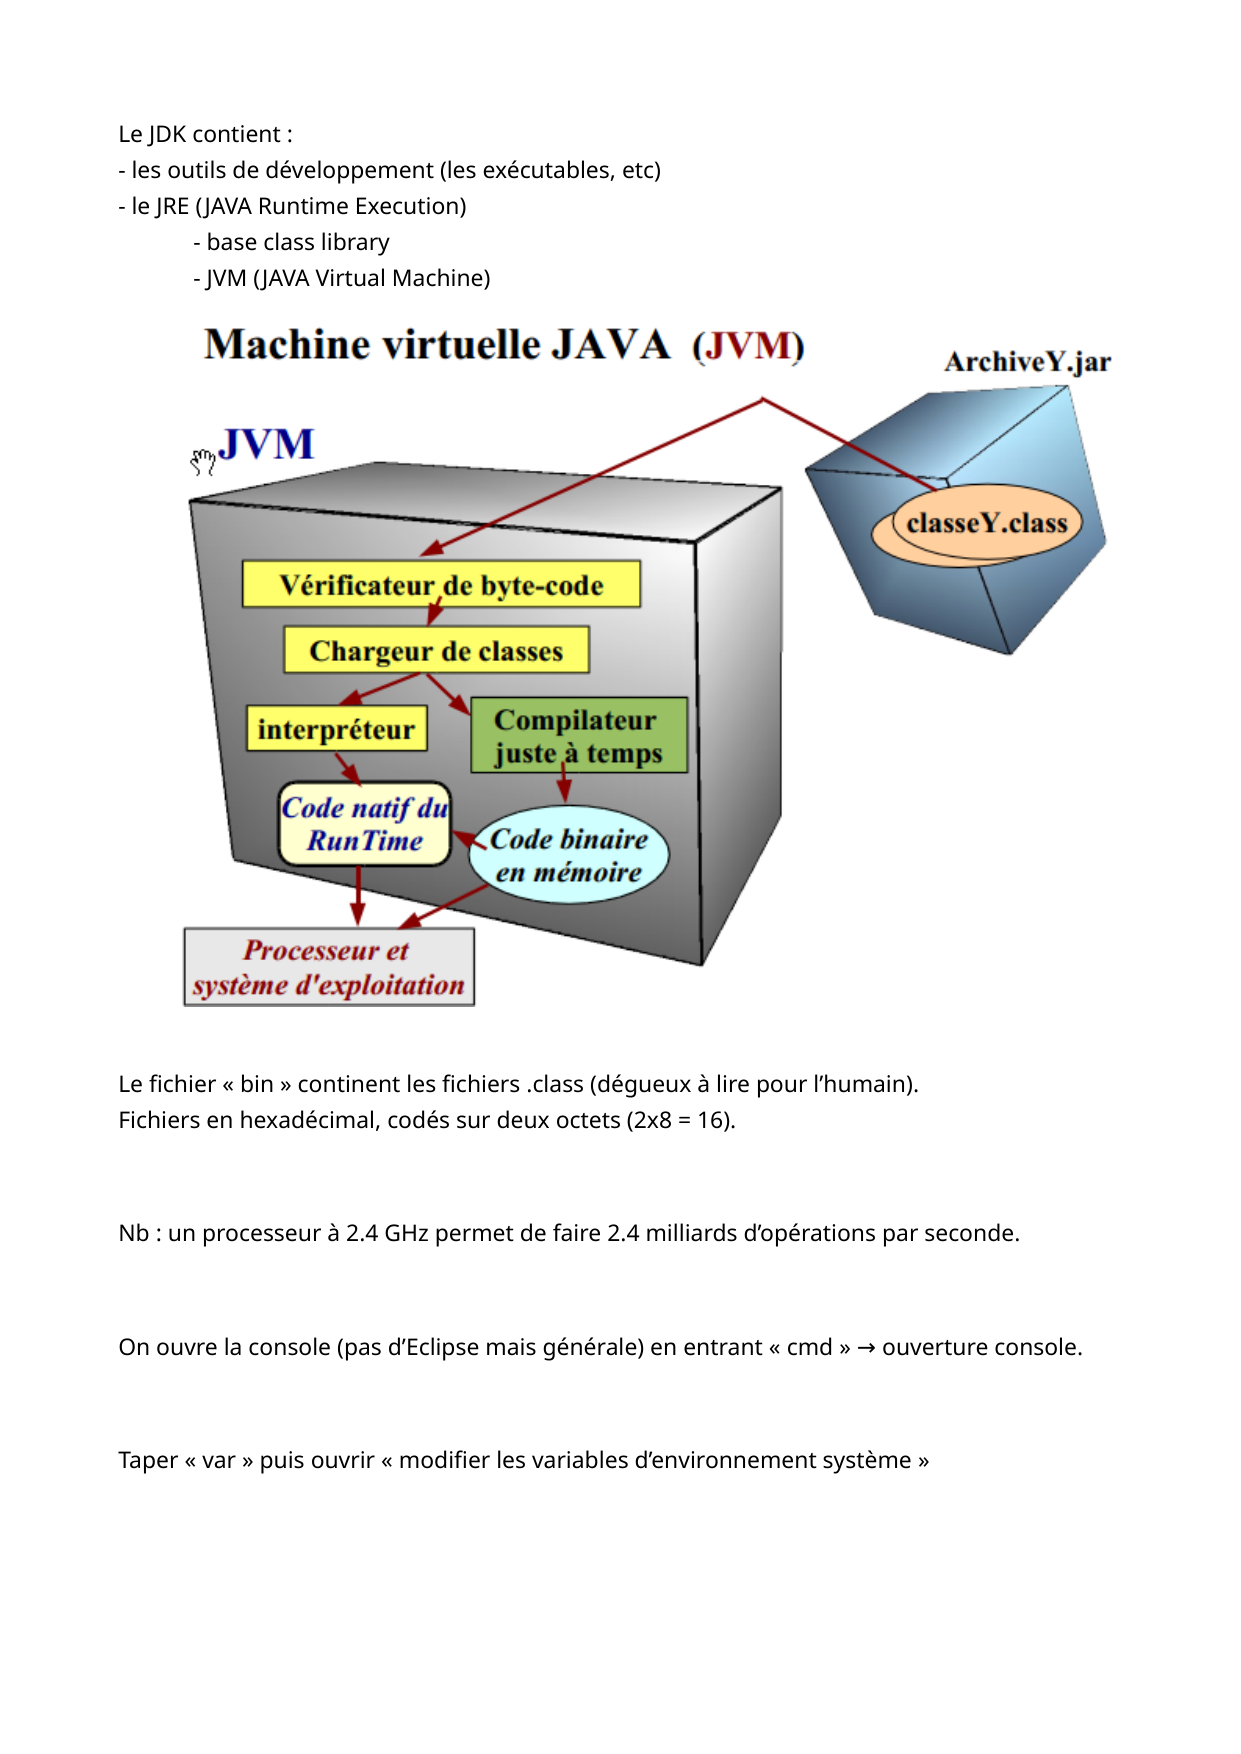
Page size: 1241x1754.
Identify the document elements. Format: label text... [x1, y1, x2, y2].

text Le JDK contient : - les outils de développement (les exécutables, etc) - le JRE (JAVA Runtime Execution) - base class library - JVM (JAVA Virtual Machine) [118, 118, 1122, 293]
text Le fichier « bin » continent les fichiers .class (dégueux à lire pour l’humain). Fichiers en hexadécimal, codés sur deux octets (2x8 = 16). [118, 1068, 1122, 1135]
text Taper « var » puis ouvrir « modifier les variables d’environnement système » [118, 1444, 1122, 1476]
picture [128, 318, 1112, 1007]
text Nb : un processeur à 2.4 GHz permet de faire 2.4 milliards d’opérations par seconde. [118, 1217, 1122, 1248]
text On ouvre la console (pas d’Eclipse mais générale) en entrant « cmd » → ouverture console. [118, 1331, 1122, 1362]
